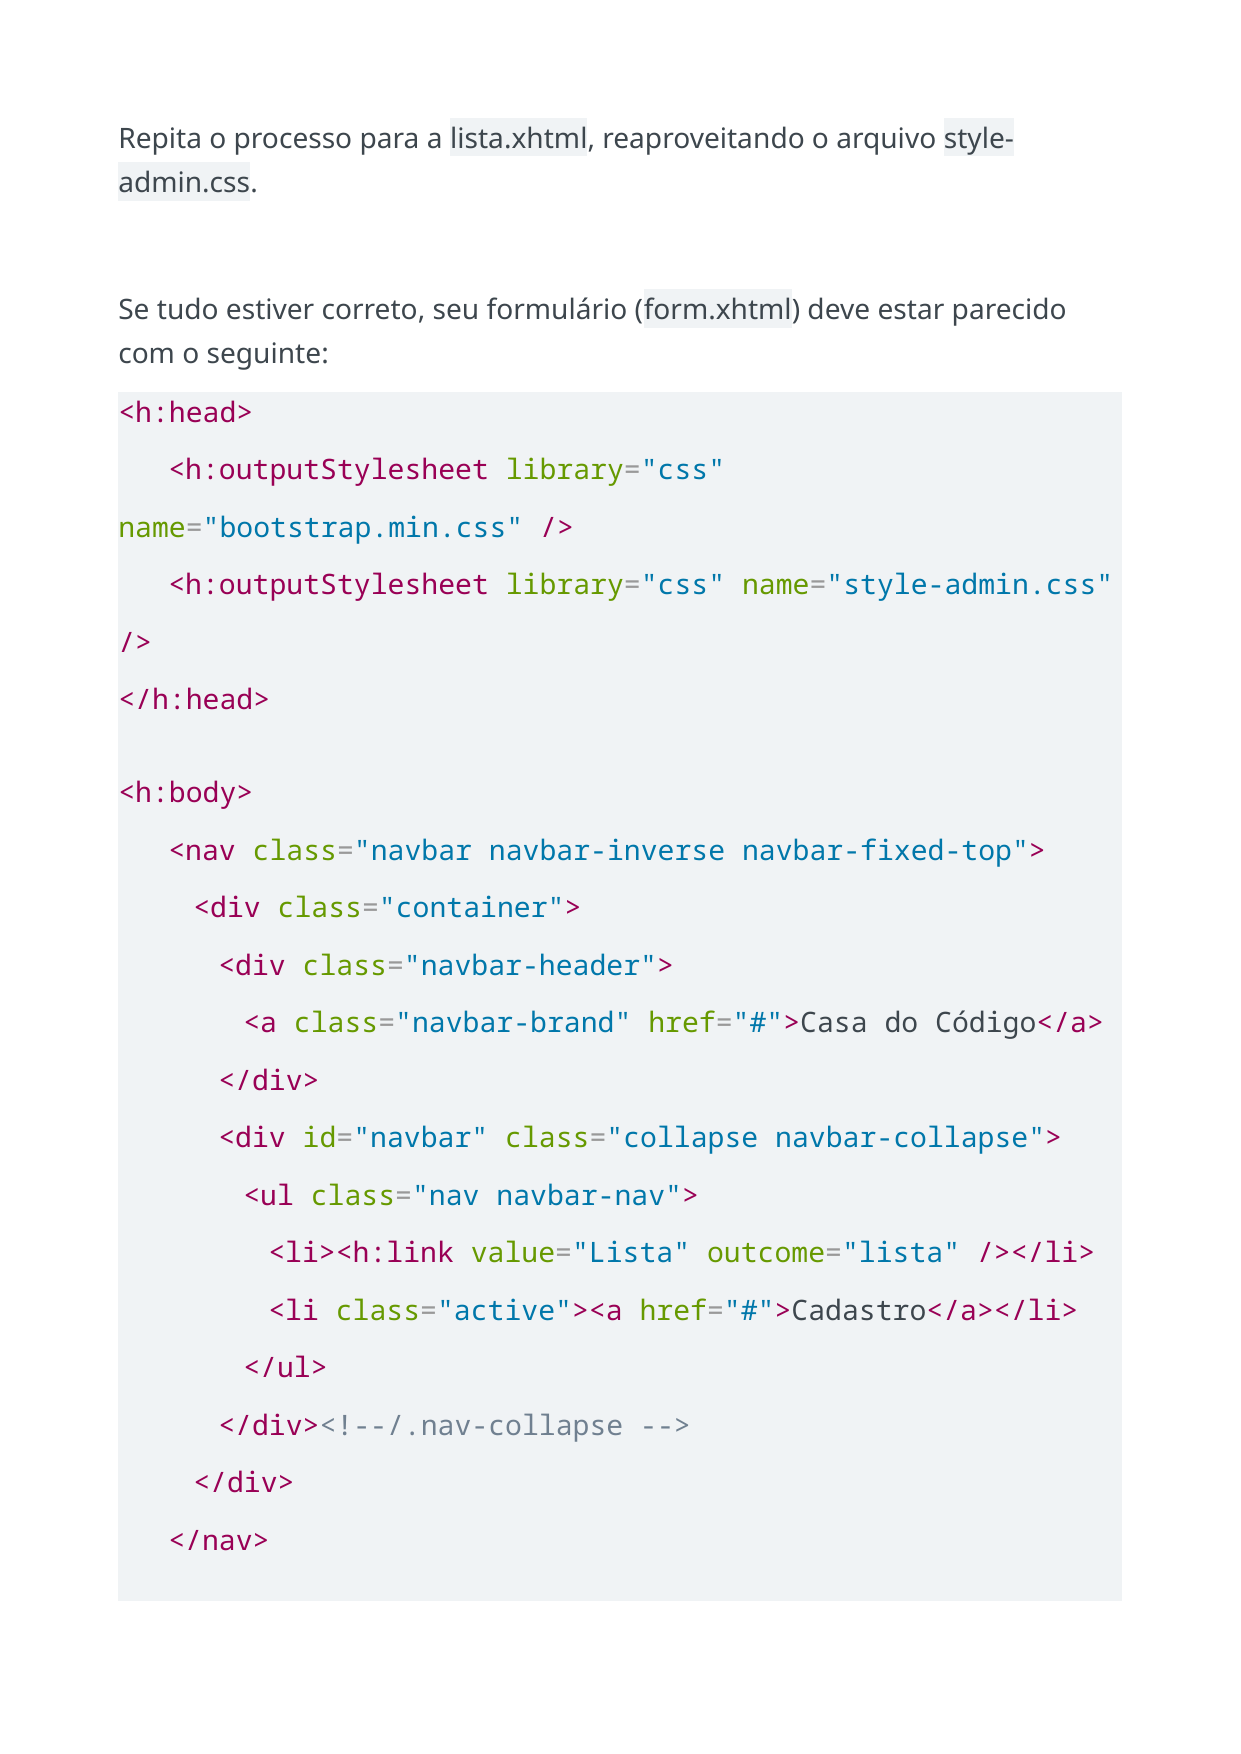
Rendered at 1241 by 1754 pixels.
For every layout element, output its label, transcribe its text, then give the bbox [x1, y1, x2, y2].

text </ul> [118, 1347, 1122, 1386]
text </nav> [118, 1520, 1122, 1558]
text <div id="navbar" class="collapse navbar-collapse"> [118, 1117, 1122, 1156]
text </div><!--/.nav-collapse --> [118, 1405, 1122, 1443]
text <h:body> [118, 772, 1122, 811]
text <li><h:link value="Lista" outcome="lista" /></li> [118, 1232, 1122, 1271]
text <a class="navbar-brand" href="#">Casa do Código</a> [118, 1002, 1122, 1041]
text <h:outputStylesheet library="css" name="style-admin.css" /> [118, 564, 1122, 660]
text <h:head> [118, 392, 1122, 430]
text </div> [118, 1060, 1122, 1098]
text <nav class="navbar navbar-inverse navbar-fixed-top"> [118, 830, 1122, 868]
text Se tudo estiver correto, seu formulário (form.xhtml) deve estar parecido com o seguinte: [118, 289, 1122, 372]
text <ul class="nav navbar-nav"> [118, 1175, 1122, 1213]
text <h:outputStylesheet library="css" name="bootstrap.min.css" /> [118, 449, 1122, 545]
text <div class="navbar-header"> [118, 945, 1122, 983]
text <div class="container"> [118, 887, 1122, 926]
text </h:head> [118, 679, 1122, 718]
text <li class="active"><a href="#">Cadastro</a></li> [118, 1290, 1122, 1328]
text Repita o processo para a lista.xhtml, reaproveitando o arquivo style-admin.css. [118, 118, 1122, 201]
text </div> [118, 1462, 1122, 1501]
